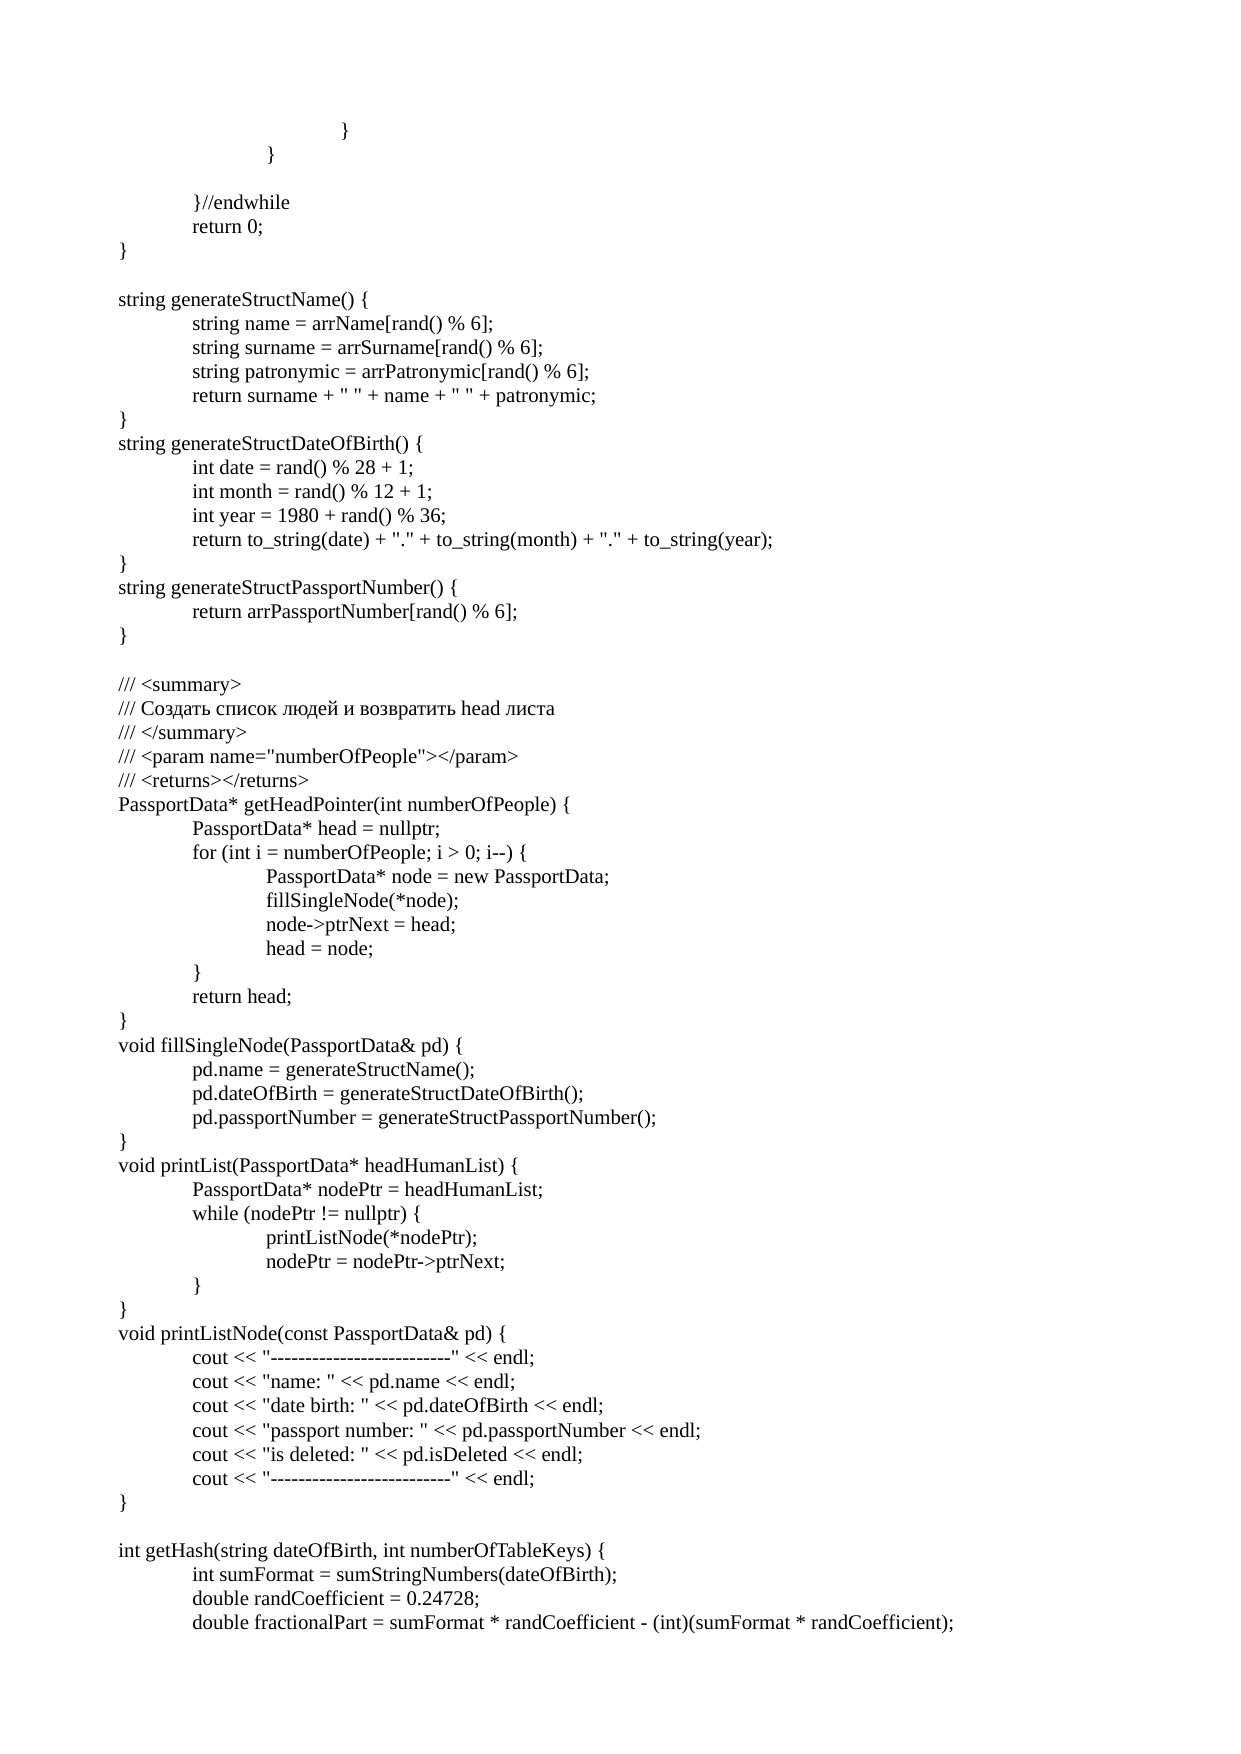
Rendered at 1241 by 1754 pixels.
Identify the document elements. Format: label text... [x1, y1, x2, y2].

text int year = 1980 + rand() % 36; [118, 503, 1122, 527]
text } [118, 551, 1122, 575]
text void printListNode(const PassportData& pd) { [118, 1321, 1122, 1345]
text return head; [118, 984, 1122, 1008]
text } [118, 1273, 1122, 1297]
text string generateStructDateOfBirth() { [118, 431, 1122, 455]
text string surname = arrSurname[rand() % 6]; [118, 335, 1122, 359]
text return surname + " " + name + " " + patronymic; [118, 383, 1122, 407]
text } [118, 238, 1122, 262]
text node->ptrNext = head; [118, 912, 1122, 936]
text pd.passportNumber = generateStructPassportNumber(); [118, 1105, 1122, 1129]
text } [118, 1490, 1122, 1514]
text } [118, 118, 1122, 142]
text void fillSingleNode(PassportData& pd) { [118, 1032, 1122, 1057]
text cout << "--------------------------" << endl; [118, 1466, 1122, 1490]
text pd.name = generateStructName(); [118, 1057, 1122, 1081]
text } [118, 960, 1122, 984]
text PassportData* node = new PassportData; [118, 864, 1122, 888]
text /// <summary> [118, 672, 1122, 696]
text double randCoefficient = 0.24728; [118, 1586, 1122, 1610]
text int sumFormat = sumStringNumbers(dateOfBirth); [118, 1562, 1122, 1586]
text } [118, 1297, 1122, 1321]
text int month = rand() % 12 + 1; [118, 479, 1122, 503]
text double fractionalPart = sumFormat * randCoefficient - (int)(sumFormat * randCoefficient); [118, 1610, 1122, 1634]
text cout << "name: " << pd.name << endl; [118, 1369, 1122, 1393]
text } [118, 623, 1122, 647]
text cout << "is deleted: " << pd.isDeleted << endl; [118, 1442, 1122, 1466]
text string generateStructName() { [118, 287, 1122, 311]
text for (int i = numberOfPeople; i > 0; i--) { [118, 840, 1122, 864]
text /// </summary> [118, 720, 1122, 744]
text return 0; [118, 214, 1122, 238]
text printListNode(*nodePtr); [118, 1225, 1122, 1249]
text void printList(PassportData* headHumanList) { [118, 1153, 1122, 1177]
text }//endwhile [118, 190, 1122, 214]
text return arrPassportNumber[rand() % 6]; [118, 599, 1122, 623]
text PassportData* nodePtr = headHumanList; [118, 1177, 1122, 1201]
text PassportData* head = nullptr; [118, 816, 1122, 840]
text head = node; [118, 936, 1122, 960]
text return to_string(date) + "." + to_string(month) + "." + to_string(year); [118, 527, 1122, 551]
text } [118, 1008, 1122, 1032]
text int date = rand() % 28 + 1; [118, 455, 1122, 479]
text } [118, 142, 1122, 166]
text nodePtr = nodePtr->ptrNext; [118, 1249, 1122, 1273]
text while (nodePtr != nullptr) { [118, 1201, 1122, 1225]
text int getHash(string dateOfBirth, int numberOfTableKeys) { [118, 1538, 1122, 1562]
text } [118, 1129, 1122, 1153]
text } [118, 407, 1122, 431]
text cout << "--------------------------" << endl; [118, 1345, 1122, 1369]
text /// <param name="numberOfPeople"></param> [118, 744, 1122, 768]
text pd.dateOfBirth = generateStructDateOfBirth(); [118, 1081, 1122, 1105]
text string patronymic = arrPatronymic[rand() % 6]; [118, 359, 1122, 383]
text PassportData* getHeadPointer(int numberOfPeople) { [118, 792, 1122, 816]
text /// Создать список людей и возвратить head листа [118, 696, 1122, 720]
text string name = arrName[rand() % 6]; [118, 311, 1122, 335]
text string generateStructPassportNumber() { [118, 575, 1122, 599]
text fillSingleNode(*node); [118, 888, 1122, 912]
text cout << "date birth: " << pd.dateOfBirth << endl; [118, 1393, 1122, 1417]
text cout << "passport number: " << pd.passportNumber << endl; [118, 1417, 1122, 1442]
text /// <returns></returns> [118, 768, 1122, 792]
